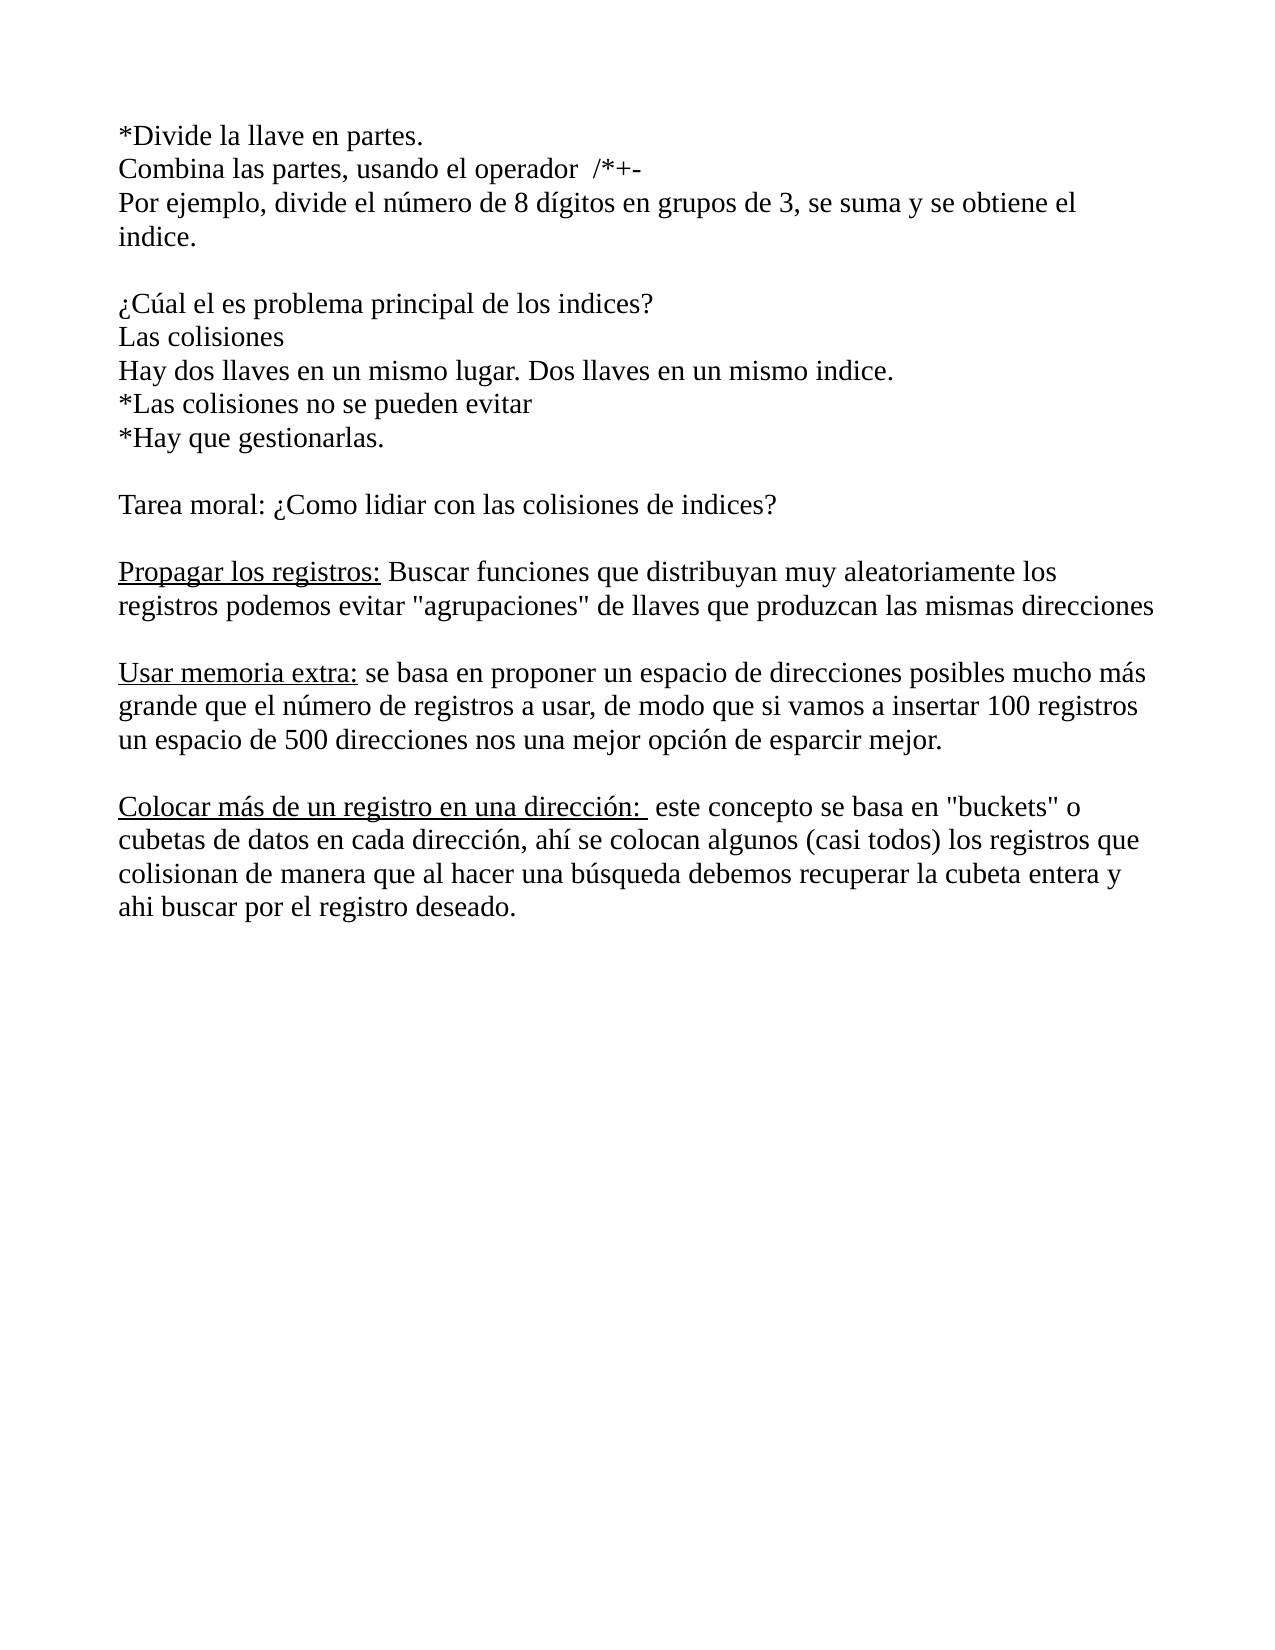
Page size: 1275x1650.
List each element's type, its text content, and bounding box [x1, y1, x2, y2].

text Hay dos llaves en un mismo lugar. Dos llaves en un mismo indice. [118, 353, 1157, 386]
text *Las colisiones no se pueden evitar [118, 386, 1157, 420]
text Colocar más de un registro en una dirección: este concepto se basa en "buckets" o cubetas de datos en cada dirección, ahí se colocan algunos (casi todos) los registros que colisionan de manera que al hacer una búsqueda debemos recuperar la cubeta entera y ahi buscar por el registro deseado. [118, 789, 1157, 923]
text Combina las partes, usando el operador /*+- [118, 152, 1157, 185]
text *Divide la llave en partes. [118, 118, 1157, 152]
text Las colisiones [118, 319, 1157, 353]
text *Hay que gestionarlas. [118, 420, 1157, 453]
text Tarea moral: ¿Como lidiar con las colisiones de indices? [118, 487, 1157, 521]
text Propagar los registros: Buscar funciones que distribuyan muy aleatoriamente los registros podemos evitar "agrupaciones" de llaves que produzcan las mismas direcciones [118, 554, 1157, 621]
text Usar memoria extra: se basa en proponer un espacio de direcciones posibles mucho más grande que el número de registros a usar, de modo que si vamos a insertar 100 registros un espacio de 500 direcciones nos una mejor opción de esparcir mejor. [118, 655, 1157, 755]
text ¿Cúal el es problema principal de los indices? [118, 286, 1157, 319]
text Por ejemplo, divide el número de 8 dígitos en grupos de 3, se suma y se obtiene el indice. [118, 185, 1157, 252]
